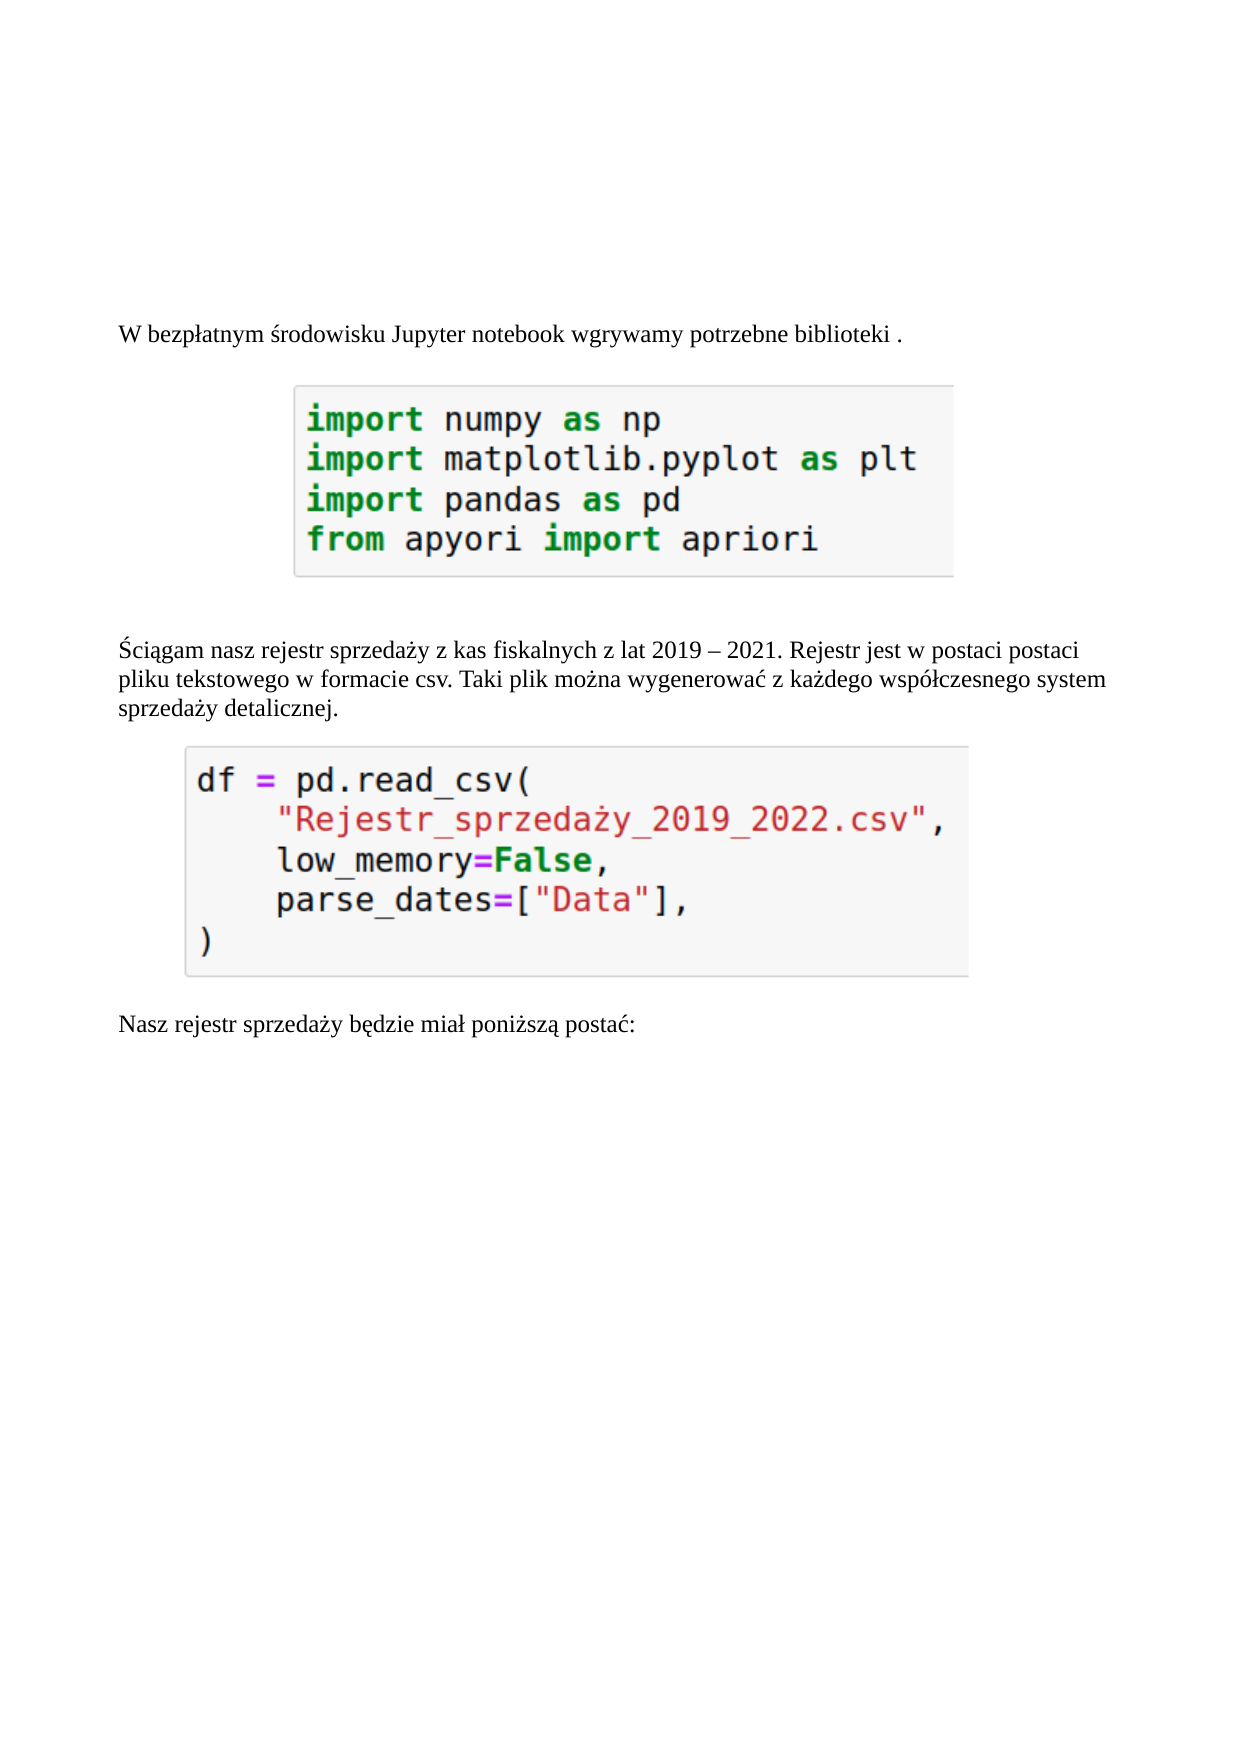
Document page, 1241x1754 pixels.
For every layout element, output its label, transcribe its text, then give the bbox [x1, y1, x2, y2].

picture [286, 376, 954, 587]
picture [174, 741, 969, 990]
text Nasz rejestr sprzedaży będzie miał poniższą postać: [118, 1009, 1122, 1038]
text Ściągam nasz rejestr sprzedaży z kas fiskalnych z lat 2019 – 2021. Rejestr jest w postaci postaci pliku tekstowego w formacie csv. Taki plik można wygenerować z każdego współczesnego system sprzedaży detalicznej. [118, 636, 1122, 722]
text W bezpłatnym środowisku Jupyter notebook wgrywamy potrzebne biblioteki . [118, 319, 1122, 348]
